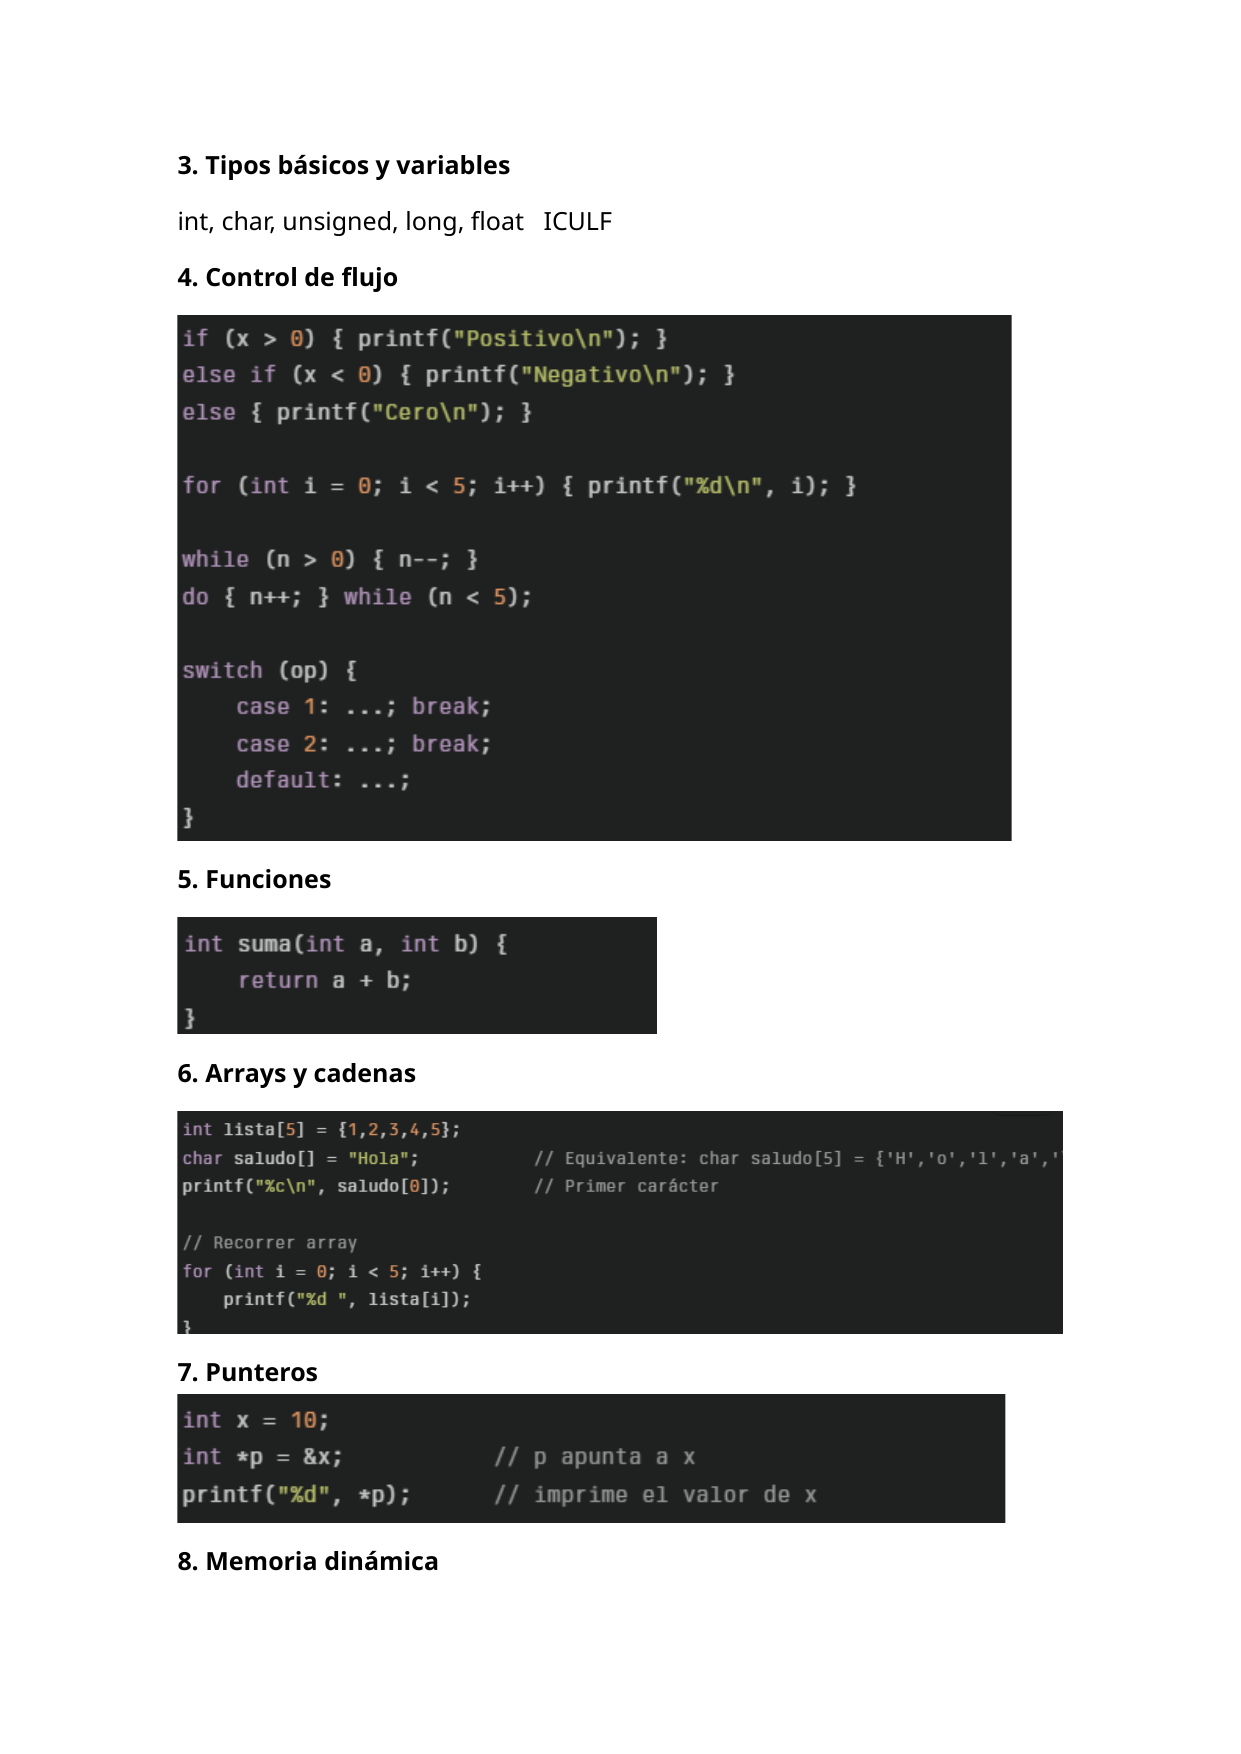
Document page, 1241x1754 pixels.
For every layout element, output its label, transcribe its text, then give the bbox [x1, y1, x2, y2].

text 8. Memoria dinámica [177, 1544, 1063, 1578]
text 5. Funciones [177, 862, 1063, 896]
text 7. Punteros [177, 1355, 1063, 1522]
text int, char, unsigned, long, float ICULF [177, 203, 1063, 237]
text 6. Arrays y cadenas [177, 1055, 1063, 1089]
text 3. Tipos básicos y variables [177, 148, 1063, 182]
text 4. Control de flujo [177, 259, 1063, 293]
